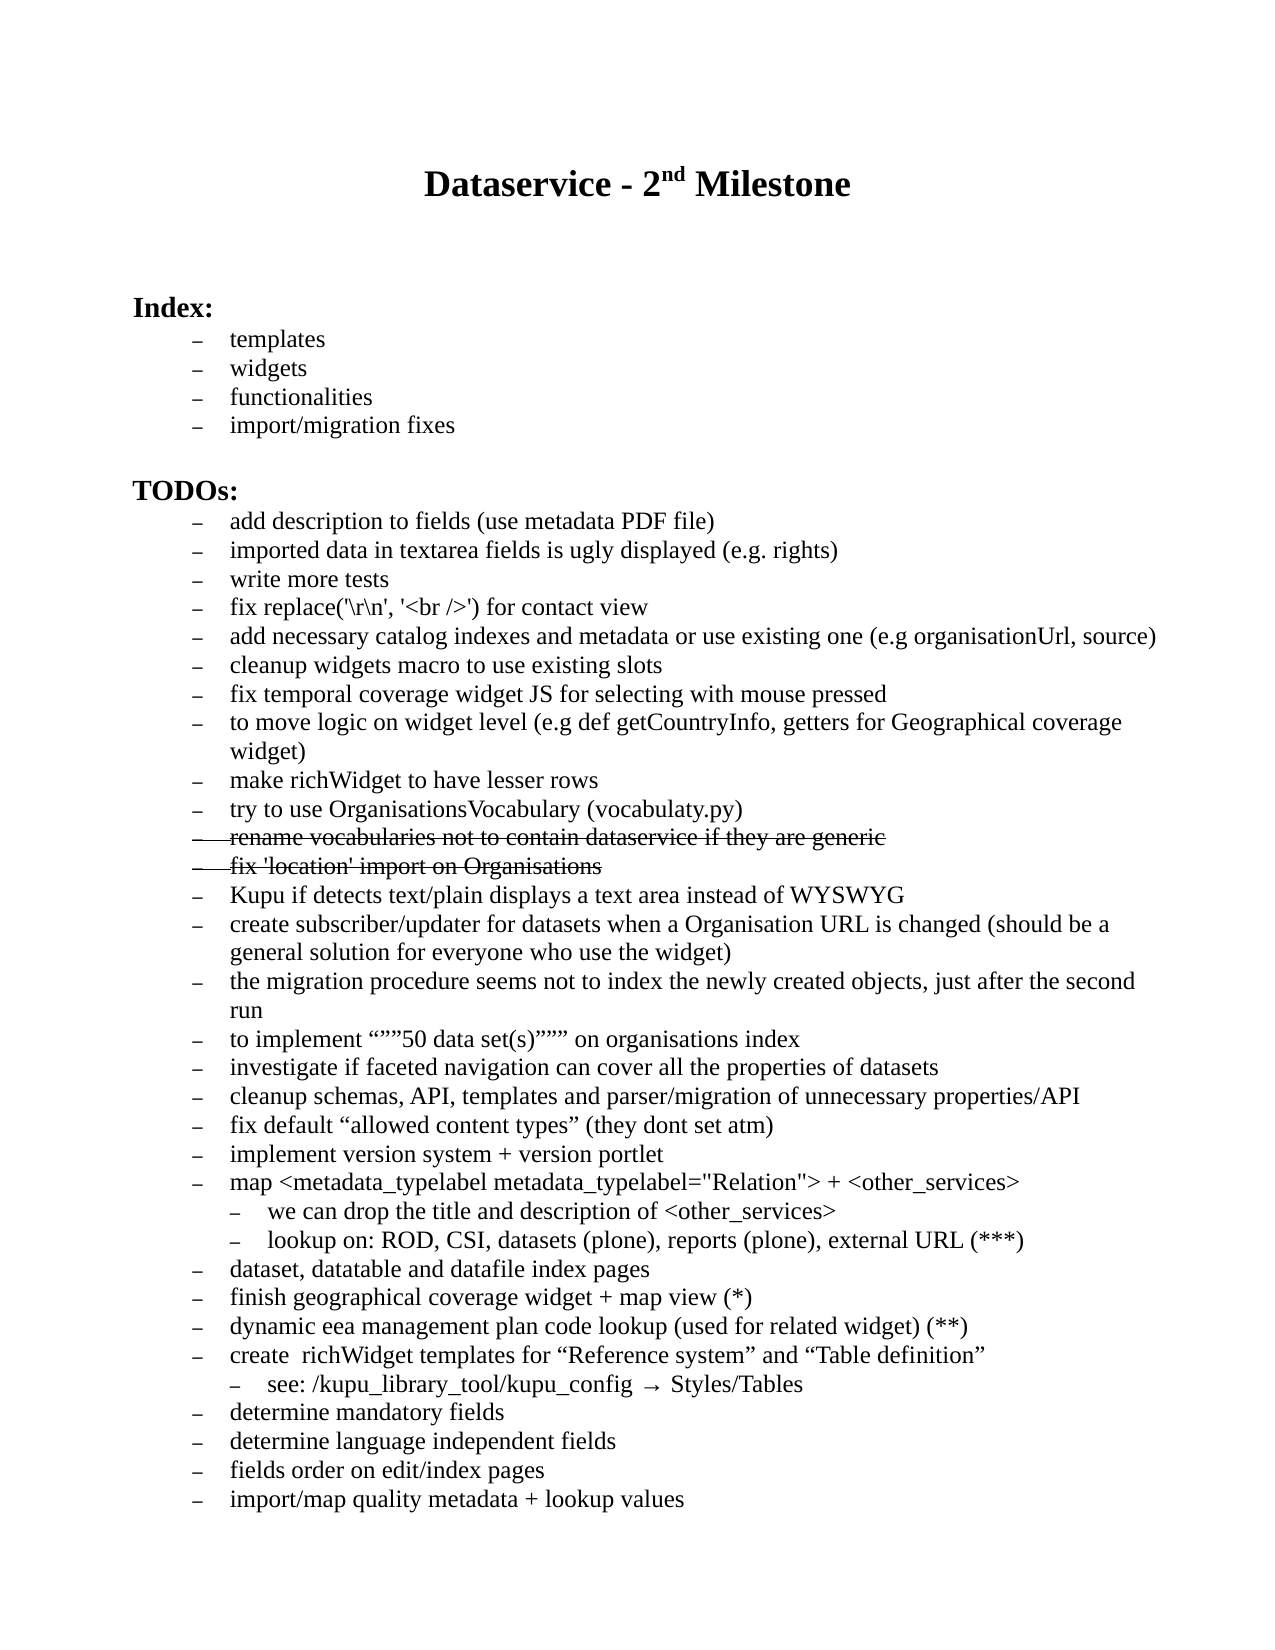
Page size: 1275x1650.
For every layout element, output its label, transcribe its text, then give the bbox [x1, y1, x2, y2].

list determine language independent fields [192, 1426, 1157, 1455]
list to implement “””50 data set(s)””” on organisations index [192, 1024, 1157, 1052]
list lookup on: ROD, CSI, datasets (plone), reports (plone), external URL (***) [229, 1225, 1157, 1254]
list import/map quality metadata + lookup values [192, 1484, 1157, 1512]
text Index: [118, 291, 1157, 324]
text TODOs: [118, 473, 1157, 506]
list import/migration fixes [192, 410, 1157, 439]
list create subscriber/updater for datasets when a Organisation URL is changed (should be a general solution for everyone who use the widget) [192, 909, 1157, 966]
list dynamic eea management plan code lookup (used for related widget) (**) [192, 1311, 1157, 1340]
list try to use OrganisationsVocabulary (vocabulaty.py) [192, 794, 1157, 822]
list make richWidget to have lesser rows [192, 765, 1157, 794]
list dataset, datatable and datafile index pages [192, 1254, 1157, 1282]
list fix replace('\r\n', '<br />') for contact view [192, 592, 1157, 621]
list investigate if faceted navigation can cover all the properties of datasets [192, 1052, 1157, 1081]
list Kupu if detects text/plain displays a text area instead of WYSWYG [192, 880, 1157, 909]
list to move logic on widget level (e.g def getCountryInfo, getters for Geographical coverage widget) [192, 707, 1157, 765]
list we can drop the title and description of <other_services> [229, 1196, 1157, 1225]
list create richWidget templates for “Reference system” and “Table definition” [192, 1340, 1157, 1369]
list fields order on edit/index pages [192, 1455, 1157, 1484]
list imported data in textarea fields is ugly displayed (e.g. rights) [192, 535, 1157, 564]
list cleanup widgets macro to use existing slots [192, 650, 1157, 679]
list add necessary catalog indexes and metadata or use existing one (e.g organisationUrl, source) [192, 621, 1157, 650]
text Dataservice - 2nd Milestone [118, 161, 1157, 204]
list add description to fields (use metadata PDF file) [192, 506, 1157, 535]
list write more tests [192, 564, 1157, 592]
list widgets [192, 353, 1157, 382]
list functionalities [192, 382, 1157, 410]
list templates [192, 324, 1157, 353]
list map <metadata_typelabel metadata_typelabel="Relation"> + <other_services> [192, 1167, 1157, 1196]
list the migration procedure seems not to index the newly created objects, just after the second run [192, 966, 1157, 1024]
list fix 'location' import on Organisations [192, 851, 1157, 880]
list finish geographical coverage widget + map view (*) [192, 1282, 1157, 1311]
list see: /kupu_library_tool/kupu_config → Styles/Tables [229, 1369, 1157, 1397]
list implement version system + version portlet [192, 1139, 1157, 1167]
list fix default “allowed content types” (they dont set atm) [192, 1110, 1157, 1139]
list determine mandatory fields [192, 1397, 1157, 1426]
list fix temporal coverage widget JS for selecting with mouse pressed [192, 679, 1157, 707]
list cleanup schemas, API, templates and parser/migration of unnecessary properties/API [192, 1081, 1157, 1110]
list rename vocabularies not to contain dataservice if they are generic [192, 822, 1157, 851]
